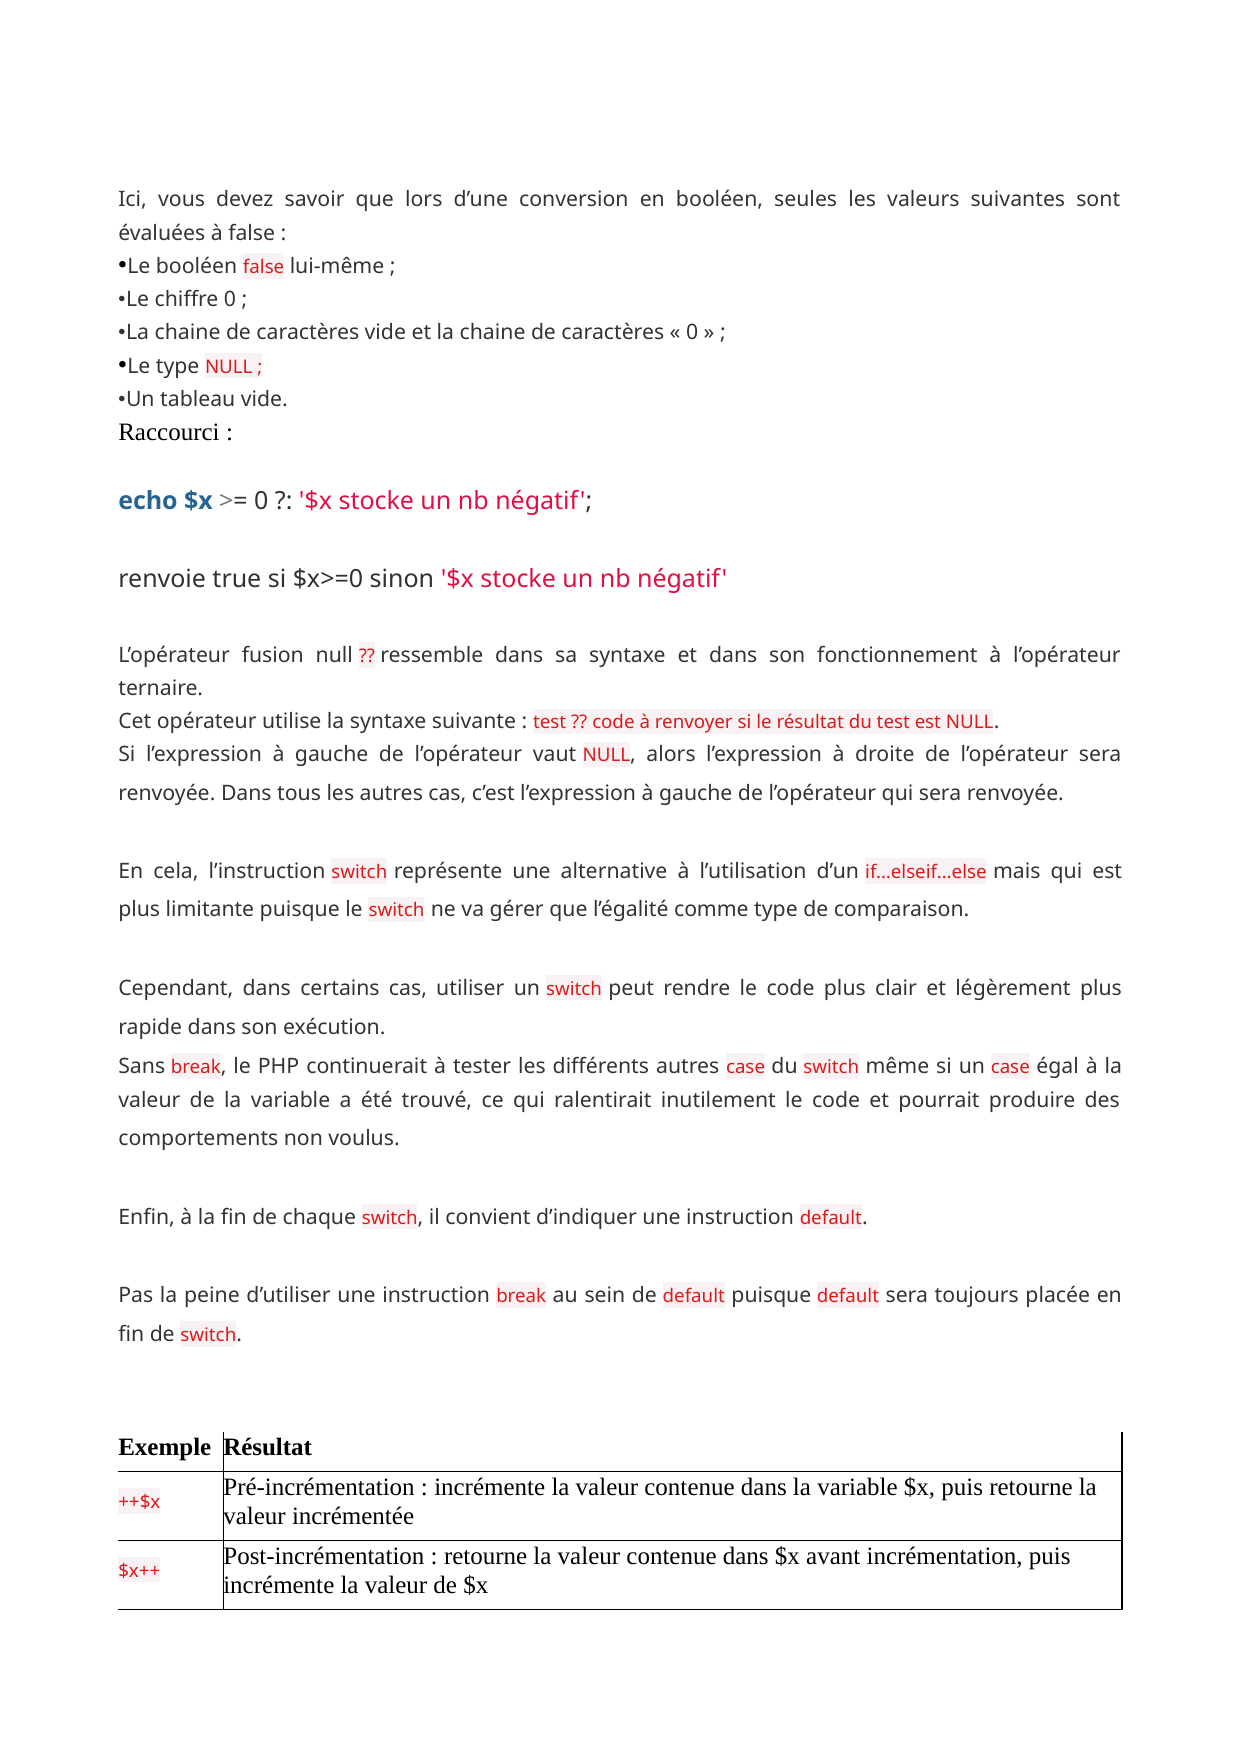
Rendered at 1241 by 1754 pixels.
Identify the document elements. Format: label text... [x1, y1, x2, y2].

text Raccourci : [118, 417, 1122, 446]
table_header Résultat [224, 1432, 1121, 1471]
table_cell $x++ [118, 1541, 223, 1608]
text Pas la peine d’utiliser une instruction break au sein de default puisque default sera toujours placée en fin de switch. [118, 1276, 1122, 1349]
text renvoie true si $x>=0 sinon '$x stocke un nb négatif' [118, 561, 1122, 595]
text Sans break, le PHP continuerait à tester les différents autres case du switch même si un case égal à la valeur de la variable a été trouvé, ce qui ralentirait inutilement le code et pourrait produire des comportements non voulus. [118, 1047, 1122, 1153]
table_header Exemple [118, 1432, 223, 1471]
table_cell Pré-incrémentation : incrémente la valeur contenue dans la variable $x, puis retourne la valeur incrémentée [224, 1472, 1121, 1540]
list La chaine de caractères vide et la chaine de caractères « 0 » ; [118, 317, 1122, 346]
text Ici, vous devez savoir que lors d’une conversion en booléen, seules les valeurs suivantes sont évaluées à false : [118, 184, 1122, 246]
list Un tableau vide. [118, 383, 1122, 412]
text echo $x >= 0 ?: '$x stocke un nb négatif'; [118, 483, 1122, 517]
list Le chiffre 0 ; [118, 284, 1122, 313]
table_cell Post-incrémentation : retourne la valeur contenue dans $x avant incrémentation, puis incrémente la valeur de $x [224, 1541, 1121, 1608]
table_cell ++$x [118, 1472, 223, 1540]
list Le type NULL ; [118, 350, 1122, 379]
text L’opérateur fusion null ?? ressemble dans sa syntaxe et dans son fonctionnement à l’opérateur ternaire. [118, 639, 1122, 702]
text Cet opérateur utilise la syntaxe suivante : test ?? code à renvoyer si le résultat du test est NULL. [118, 706, 1122, 735]
list Le booléen false lui-même ; [118, 251, 1122, 279]
text En cela, l’instruction switch représente une alternative à l’utilisation d’un if…elseif…else mais qui est plus limitante puisque le switch ne va gérer que l’égalité comme type de comparaison. [118, 852, 1122, 924]
text Si l’expression à gauche de l’opérateur vaut NULL, alors l’expression à droite de l’opérateur sera renvoyée. Dans tous les autres cas, c’est l’expression à gauche de l’opérateur qui sera renvoyée. [118, 739, 1122, 807]
text Cependant, dans certains cas, utiliser un switch peut rendre le code plus clair et légèrement plus rapide dans son exécution. [118, 968, 1122, 1041]
text Enfin, à la fin de chaque switch, il convient d’indiquer une instruction default. [118, 1197, 1122, 1231]
